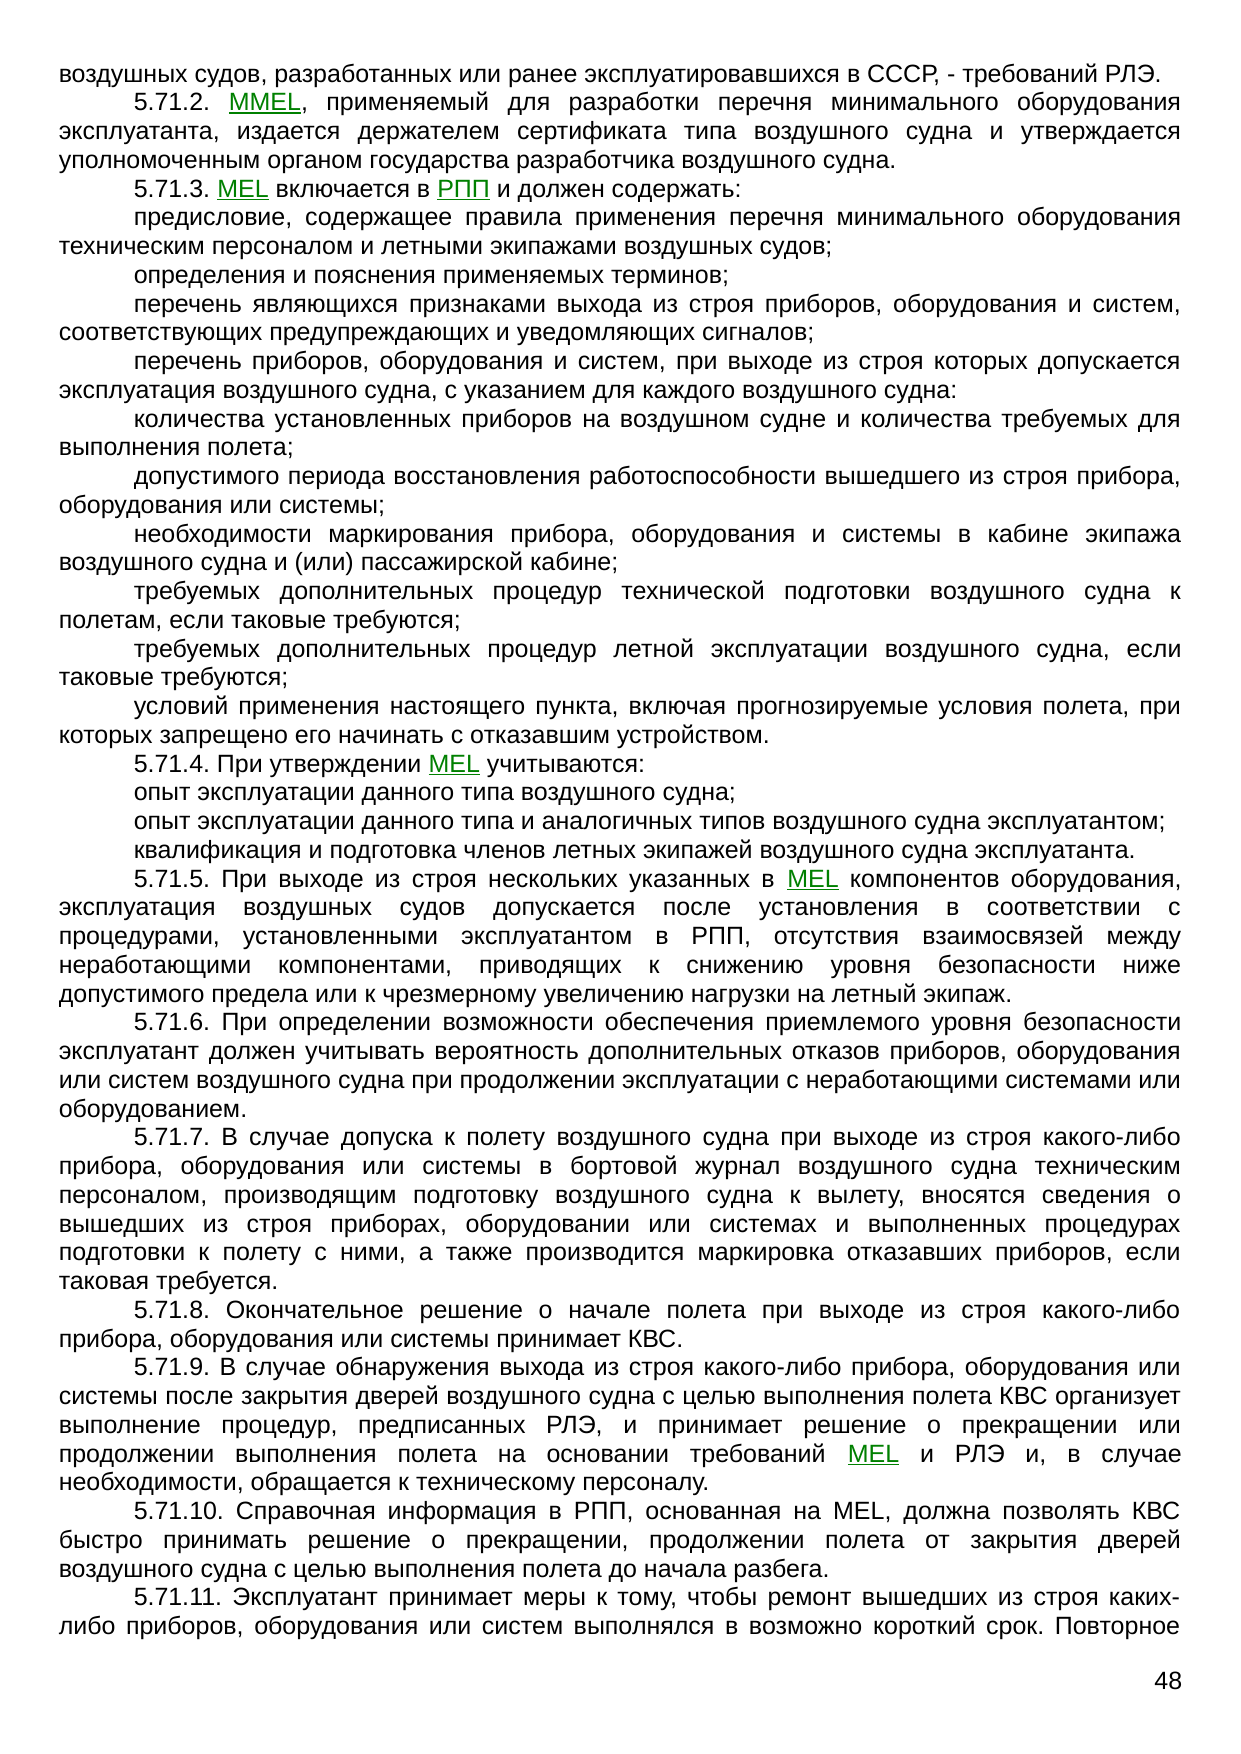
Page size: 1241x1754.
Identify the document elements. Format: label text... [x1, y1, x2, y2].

text воздушных судов, разработанных или ранее эксплуатировавшихся в СССР, - требований РЛЭ. [58, 58, 1182, 87]
text 5.71.5. При выходе из строя нескольких указанных в MEL компонентов оборудования, эксплуатация воздушных судов допускается после установления в соответствии с процедурами, установленными эксплуатантом в РПП, отсутствия взаимосвязей между неработающими компонентами, приводящих к снижению уровня безопасности ниже допустимого предела или к чрезмерному увеличению нагрузки на летный экипаж. [58, 863, 1182, 1007]
text 5.71.11. Эксплуатант принимает меры к тому, чтобы ремонт вышедших из строя каких-либо приборов, оборудования или систем выполнялся в возможно короткий срок. Повторное [58, 1582, 1182, 1640]
text условий применения настоящего пункта, включая прогнозируемые условия полета, при которых запрещено его начинать с отказавшим устройством. [58, 691, 1182, 748]
text опыт эксплуатации данного типа и аналогичных типов воздушного судна эксплуатантом; [58, 806, 1182, 835]
text 5.71.9. В случае обнаружения выхода из строя какого-либо прибора, оборудования или системы после закрытия дверей воздушного судна с целью выполнения полета КВС организует выполнение процедур, предписанных РЛЭ, и принимает решение о прекращении или продолжении выполнения полета на основании требований MEL и РЛЭ и, в случае необходимости, обращается к техническому персоналу. [58, 1352, 1182, 1496]
text 5.71.10. Справочная информация в РПП, основанная на MEL, должна позволять КВС быстро принимать решение о прекращении, продолжении полета от закрытия дверей воздушного судна с целью выполнения полета до начала разбега. [58, 1496, 1182, 1582]
text перечень являющихся признаками выхода из строя приборов, оборудования и систем, соответствующих предупреждающих и уведомляющих сигналов; [58, 288, 1182, 346]
text требуемых дополнительных процедур технической подготовки воздушного судна к полетам, если таковые требуются; [58, 576, 1182, 633]
text определения и пояснения применяемых терминов; [58, 260, 1182, 288]
text квалификация и подготовка членов летных экипажей воздушного судна эксплуатанта. [58, 835, 1182, 863]
text опыт эксплуатации данного типа воздушного судна; [58, 777, 1182, 806]
text количества установленных приборов на воздушном судне и количества требуемых для выполнения полета; [58, 403, 1182, 461]
text 5.71.2. MMEL, применяемый для разработки перечня минимального оборудования эксплуатанта, издается держателем сертификата типа воздушного судна и утверждается уполномоченным органом государства разработчика воздушного судна. [58, 87, 1182, 173]
text требуемых дополнительных процедур летной эксплуатации воздушного судна, если таковые требуются; [58, 633, 1182, 691]
text допустимого периода восстановления работоспособности вышедшего из строя прибора, оборудования или системы; [58, 461, 1182, 518]
text необходимости маркирования прибора, оборудования и системы в кабине экипажа воздушного судна и (или) пассажирской кабине; [58, 518, 1182, 576]
text 5.71.4. При утверждении MEL учитываются: [58, 748, 1182, 777]
text 5.71.3. MEL включается в РПП и должен содержать: [58, 173, 1182, 202]
text 5.71.8. Окончательное решение о начале полета при выходе из строя какого-либо прибора, оборудования или системы принимает КВС. [58, 1295, 1182, 1352]
text предисловие, содержащее правила применения перечня минимального оборудования техническим персоналом и летными экипажами воздушных судов; [58, 202, 1182, 260]
text 5.71.7. В случае допуска к полету воздушного судна при выходе из строя какого-либо прибора, оборудования или системы в бортовой журнал воздушного судна техническим персоналом, производящим подготовку воздушного судна к вылету, вносятся сведения о вышедших из строя приборах, оборудовании или системах и выполненных процедурах подготовки к полету с ними, а также производится маркировка отказавших приборов, если таковая требуется. [58, 1122, 1182, 1295]
text перечень приборов, оборудования и систем, при выходе из строя которых допускается эксплуатация воздушного судна, с указанием для каждого воздушного судна: [58, 346, 1182, 403]
text 5.71.6. При определении возможности обеспечения приемлемого уровня безопасности эксплуатант должен учитывать вероятность дополнительных отказов приборов, оборудования или систем воздушного судна при продолжении эксплуатации с неработающими системами или оборудованием. [58, 1007, 1182, 1122]
